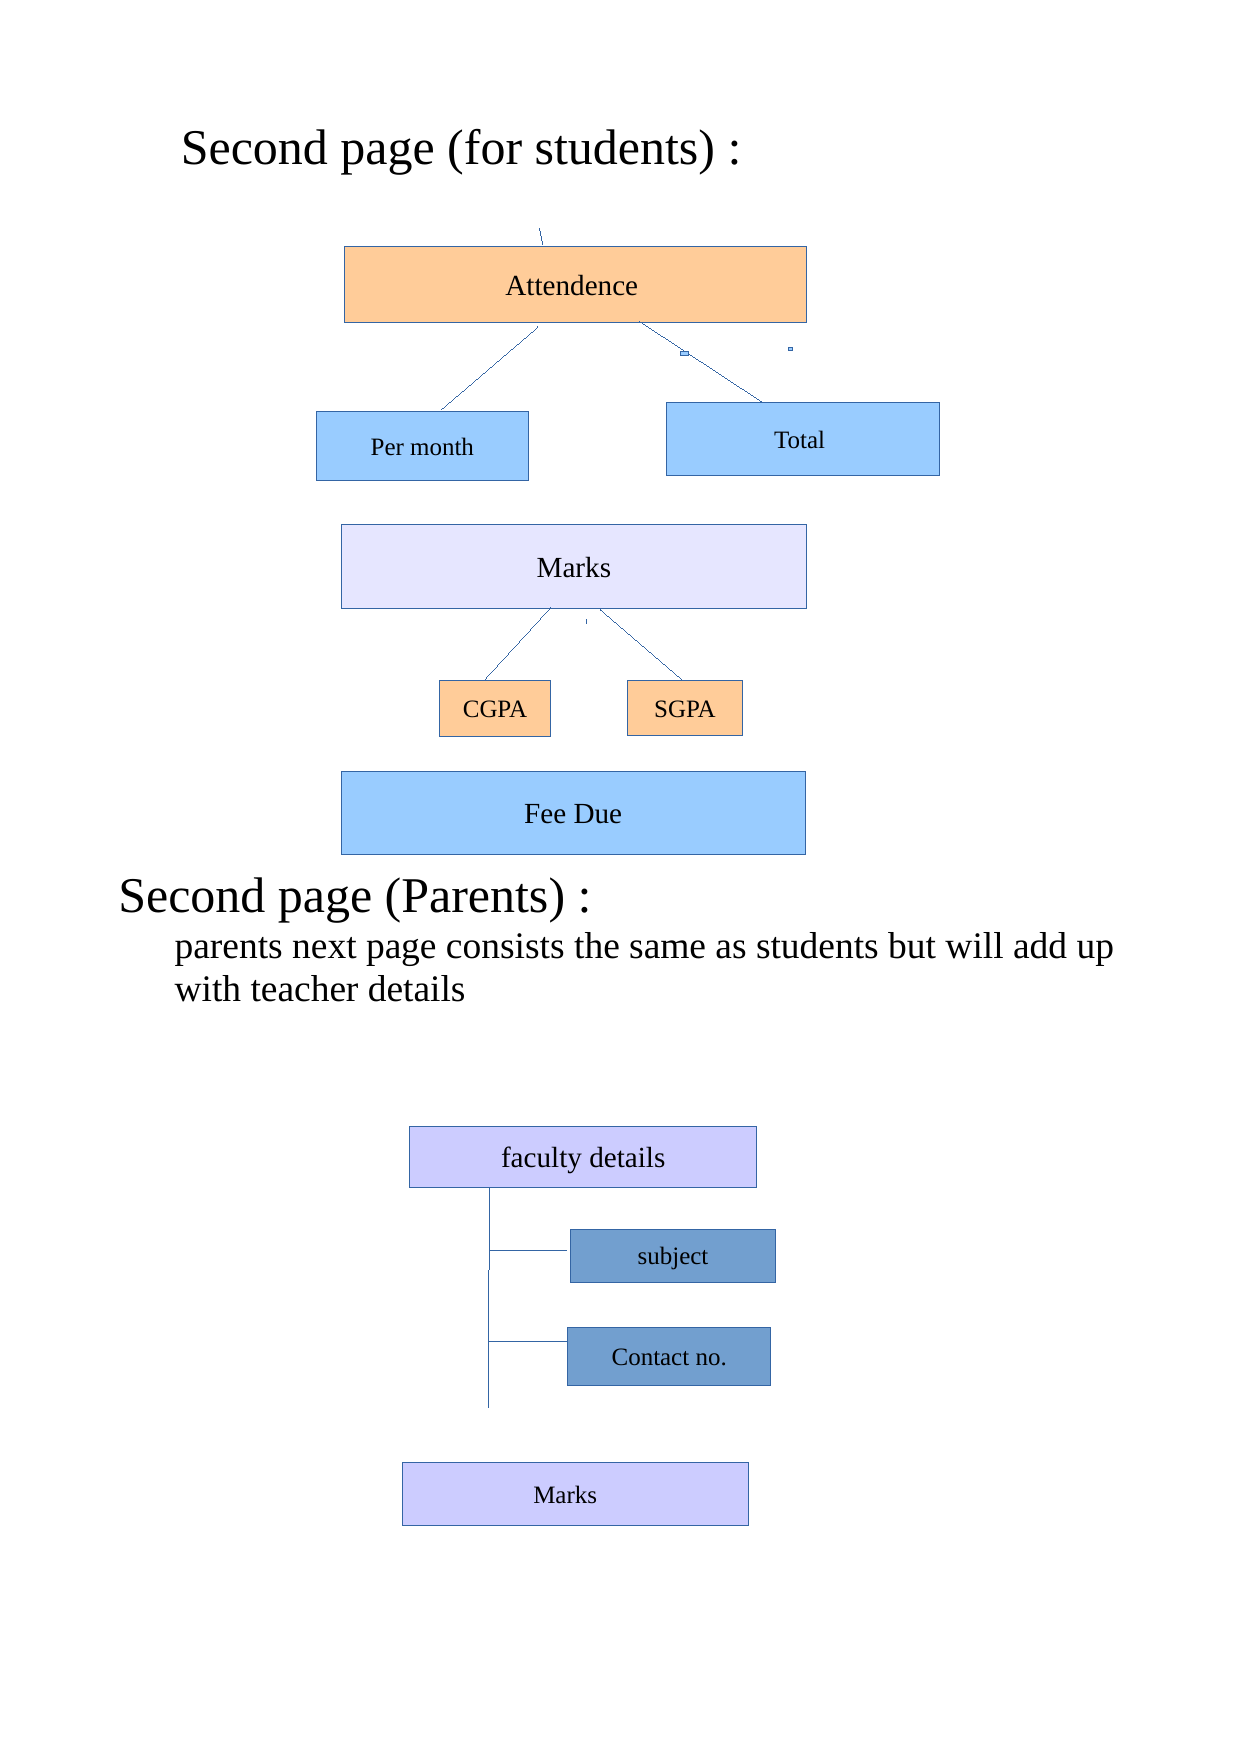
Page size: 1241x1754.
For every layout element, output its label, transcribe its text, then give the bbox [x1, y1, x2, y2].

text Second page (Parents) : [118, 866, 1122, 923]
text with teacher details [118, 966, 1122, 1009]
text parents next page consists the same as students but will add up [118, 923, 1122, 966]
text Second page (for students) : [118, 118, 1122, 176]
